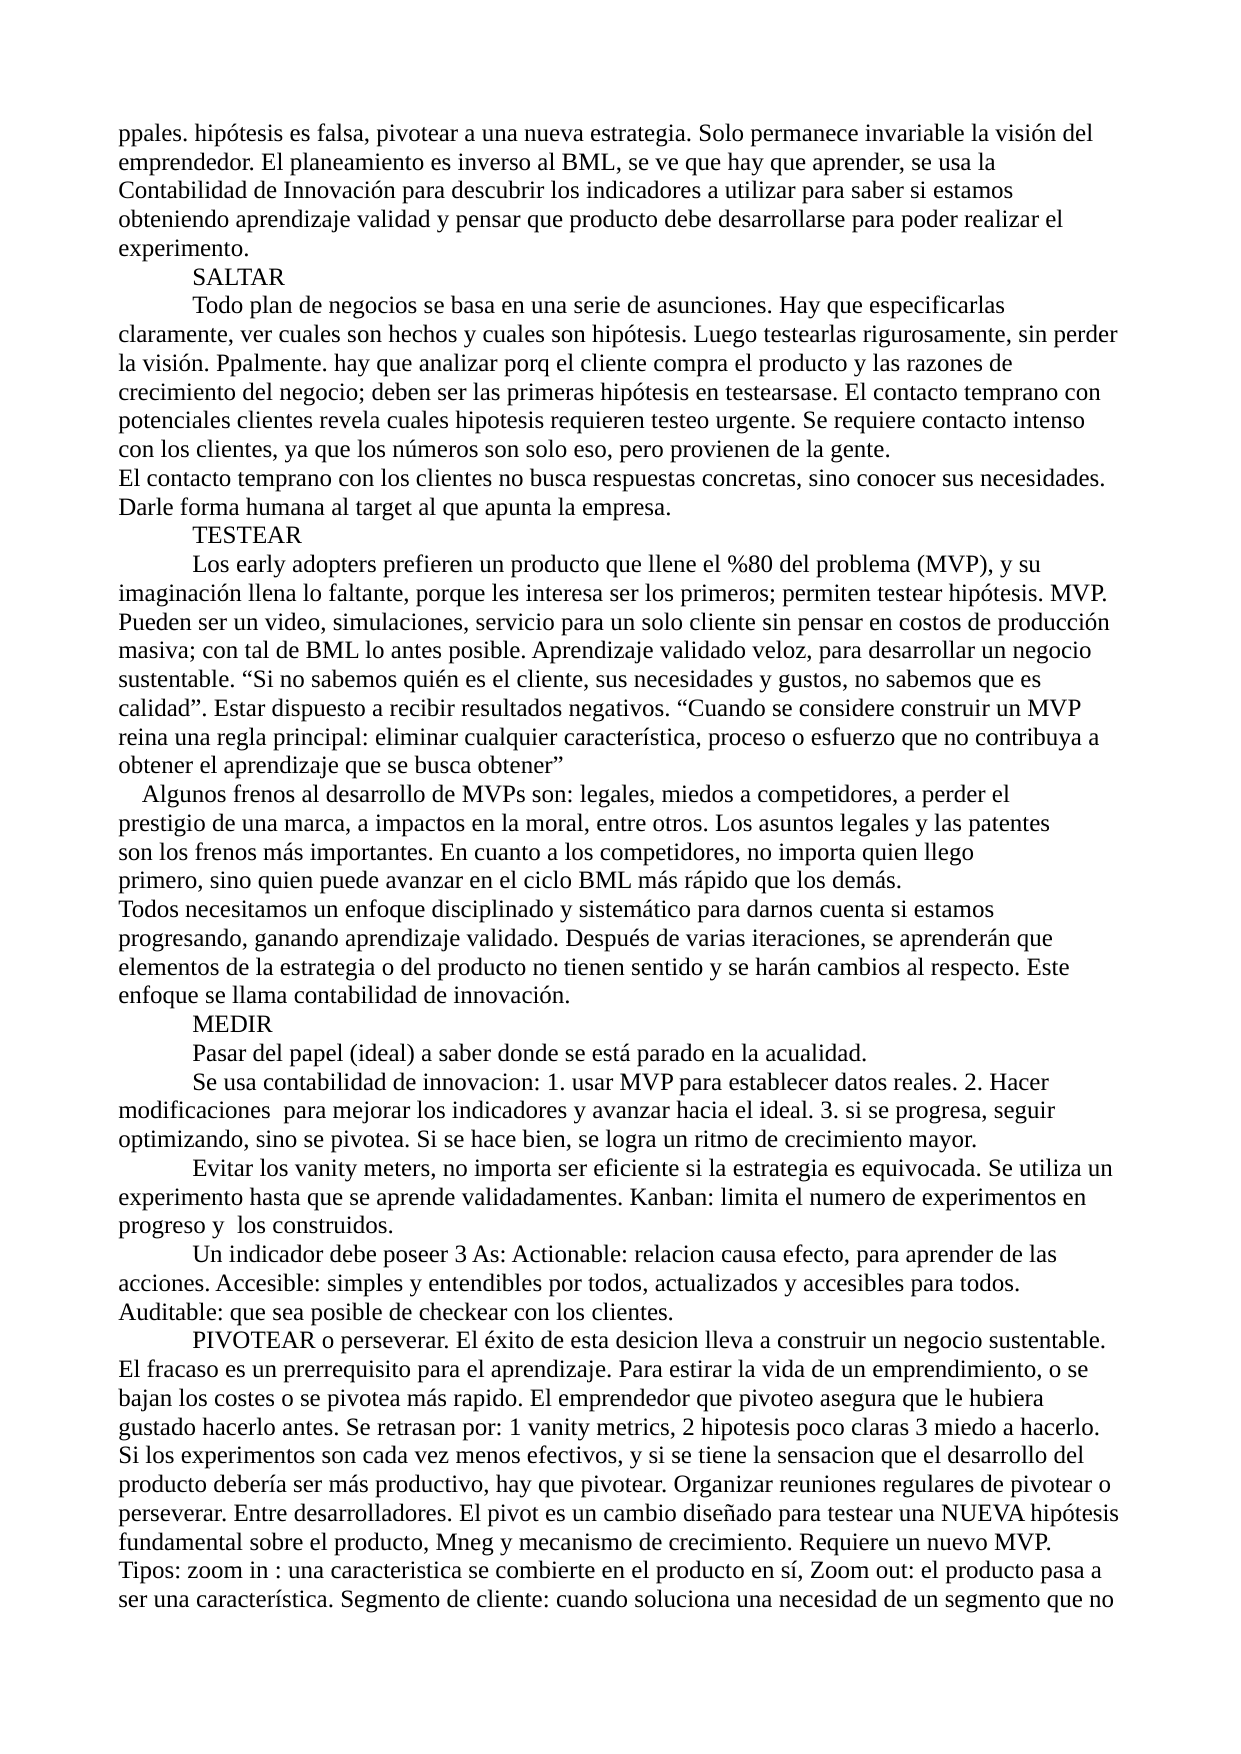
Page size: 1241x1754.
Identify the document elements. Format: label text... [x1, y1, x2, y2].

text Algunos frenos al desarrollo de MVPs son: legales, miedos a competidores, a perder el [118, 779, 1122, 808]
text Si los experimentos son cada vez menos efectivos, y si se tiene la sensacion que el desarrollo del producto debería ser más productivo, hay que pivotear. Organizar reuniones regulares de pivotear o perseverar. Entre desarrolladores. El pivot es un cambio diseñado para testear una NUEVA hipótesis fundamental sobre el producto, Mneg y mecanismo de crecimiento. Requiere un nuevo MVP. [118, 1441, 1122, 1556]
text Un indicador debe poseer 3 As: Actionable: relacion causa efecto, para aprender de las acciones. Accesible: simples y entendibles por todos, actualizados y accesibles para todos. Auditable: que sea posible de checkear con los clientes. [118, 1239, 1122, 1326]
text Todo plan de negocios se basa en una serie de asunciones. Hay que especificarlas claramente, ver cuales son hechos y cuales son hipótesis. Luego testearlas rigurosamente, sin perder la visión. Ppalmente. hay que analizar porq el cliente compra el producto y las razones de crecimiento del negocio; deben ser las primeras hipótesis en testearsase. El contacto temprano con potenciales clientes revela cuales hipotesis requieren testeo urgente. Se requiere contacto intenso con los clientes, ya que los números son solo eso, pero provienen de la gente. [118, 291, 1122, 463]
text Se usa contabilidad de innovacion: 1. usar MVP para establecer datos reales. 2. Hacer modificaciones para mejorar los indicadores y avanzar hacia el ideal. 3. si se progresa, seguir optimizando, sino se pivotea. Si se hace bien, se logra un ritmo de crecimiento mayor. [118, 1067, 1122, 1153]
text son los frenos más importantes. En cuanto a los competidores, no importa quien llego [118, 837, 1122, 866]
text prestigio de una marca, a impactos en la moral, entre otros. Los asuntos legales y las patentes [118, 808, 1122, 837]
text Los early adopters prefieren un producto que llene el %80 del problema (MVP), y su imaginación llena lo faltante, porque les interesa ser los primeros; permiten testear hipótesis. MVP. Pueden ser un video, simulaciones, servicio para un solo cliente sin pensar en costos de producción masiva; con tal de BML lo antes posible. Aprendizaje validado veloz, para desarrollar un negocio sustentable. “Si no sabemos quién es el cliente, sus necesidades y gustos, no sabemos que es calidad”. Estar dispuesto a recibir resultados negativos. “Cuando se considere construir un MVP reina una regla principal: eliminar cualquier característica, proceso o esfuerzo que no contribuya a obtener el aprendizaje que se busca obtener” [118, 549, 1122, 779]
text El contacto temprano con los clientes no busca respuestas concretas, sino conocer sus necesidades. Darle forma humana al target al que apunta la empresa. [118, 463, 1122, 521]
text MEDIR [118, 1009, 1122, 1038]
text Pasar del papel (ideal) a saber donde se está parado en la acualidad. [118, 1038, 1122, 1067]
text Evitar los vanity meters, no importa ser eficiente si la estrategia es equivocada. Se utiliza un experimento hasta que se aprende validadamentes. Kanban: limita el numero de experimentos en progreso y los construidos. [118, 1153, 1122, 1239]
text Tipos: zoom in : una caracteristica se combierte en el producto en sí, Zoom out: el producto pasa a ser una característica. Segmento de cliente: cuando soluciona una necesidad de un segmento que no [118, 1556, 1122, 1613]
text primero, sino quien puede avanzar en el ciclo BML más rápido que los demás. [118, 866, 1122, 894]
text TESTEAR [118, 521, 1122, 549]
text progresando, ganando aprendizaje validado. Después de varias iteraciones, se aprenderán que elementos de la estrategia o del producto no tienen sentido y se harán cambios al respecto. Este enfoque se llama contabilidad de innovación. [118, 923, 1122, 1009]
text ppales. hipótesis es falsa, pivotear a una nueva estrategia. Solo permanece invariable la visión del emprendedor. El planeamiento es inverso al BML, se ve que hay que aprender, se usa la Contabilidad de Innovación para descubrir los indicadores a utilizar para saber si estamos obteniendo aprendizaje validad y pensar que producto debe desarrollarse para poder realizar el experimento. [118, 118, 1122, 262]
text Todos necesitamos un enfoque disciplinado y sistemático para darnos cuenta si estamos [118, 894, 1122, 923]
text PIVOTEAR o perseverar. El éxito de esta desicion lleva a construir un negocio sustentable. El fracaso es un prerrequisito para el aprendizaje. Para estirar la vida de un emprendimiento, o se bajan los costes o se pivotea más rapido. El emprendedor que pivoteo asegura que le hubiera gustado hacerlo antes. Se retrasan por: 1 vanity metrics, 2 hipotesis poco claras 3 miedo a hacerlo. [118, 1326, 1122, 1441]
text SALTAR [118, 262, 1122, 291]
